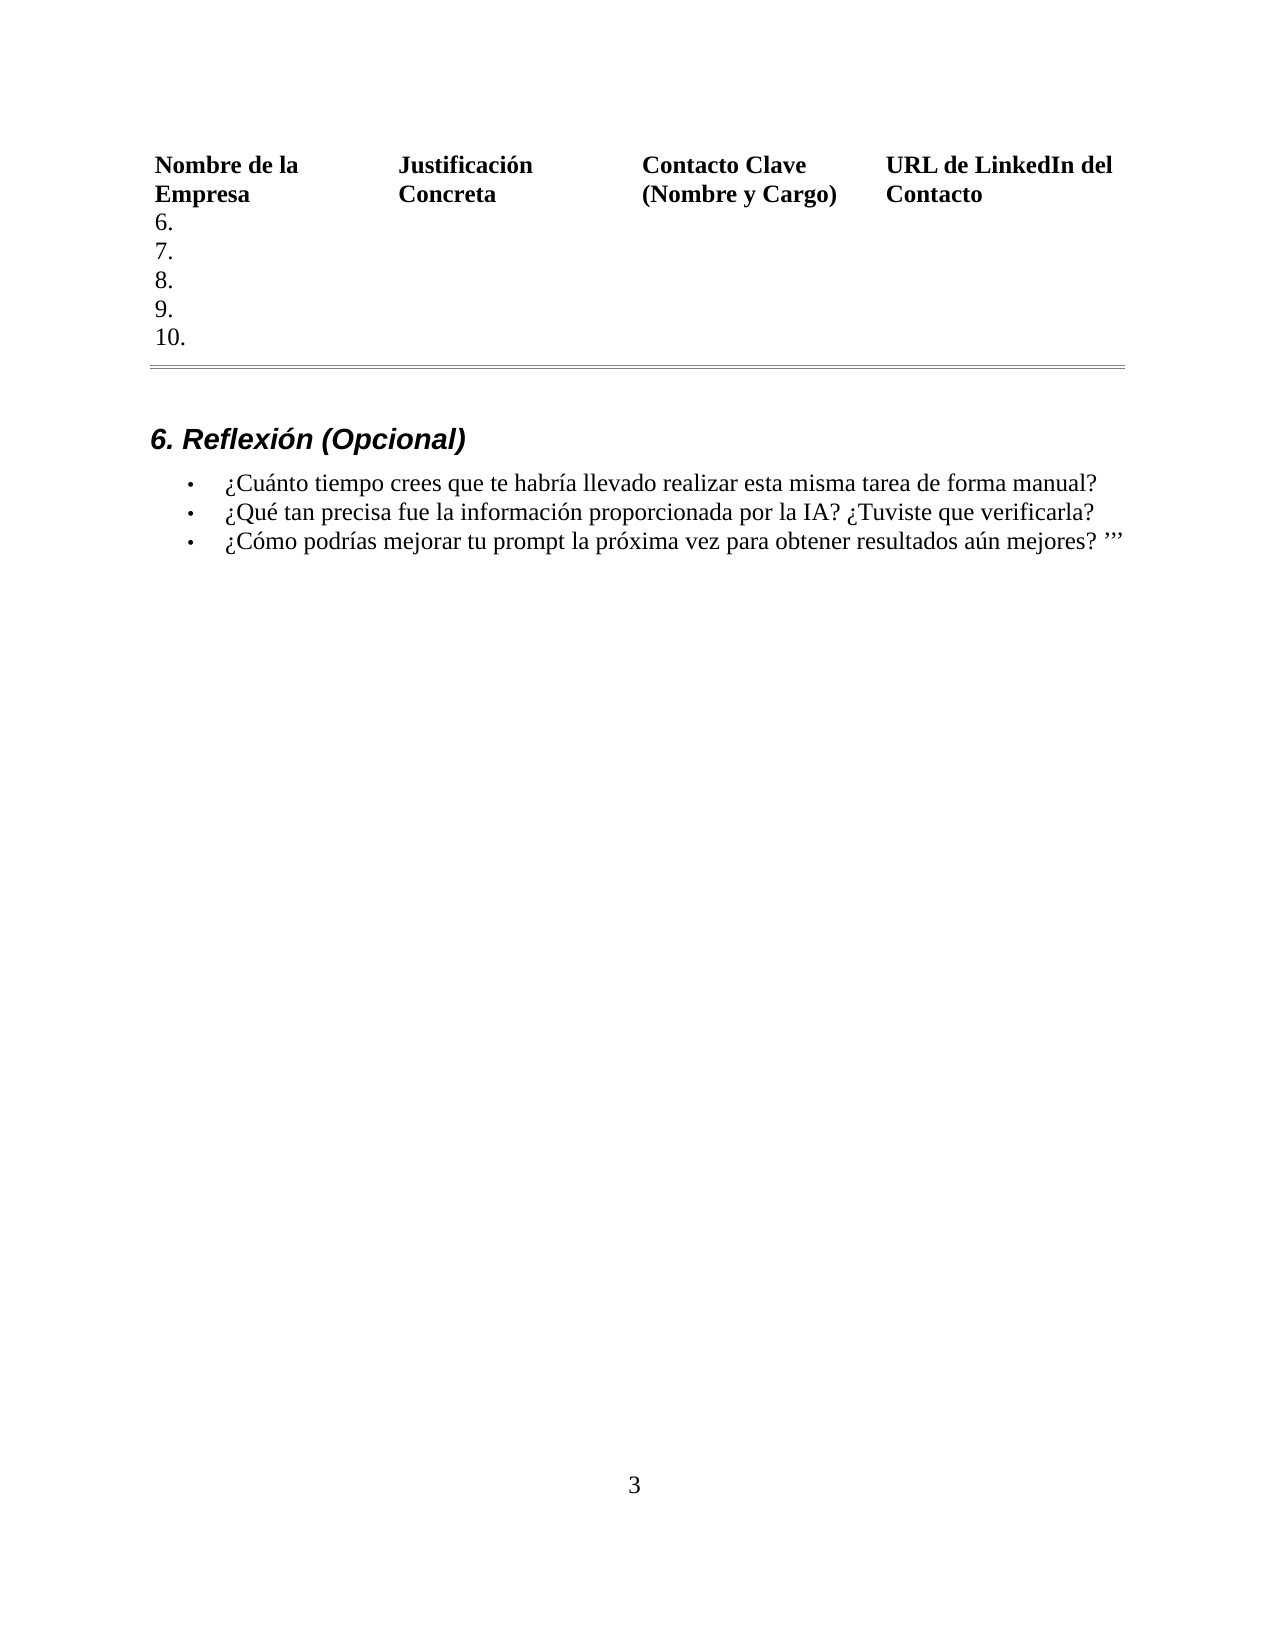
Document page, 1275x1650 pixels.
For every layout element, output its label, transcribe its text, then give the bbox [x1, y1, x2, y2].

table_cell [394, 323, 637, 351]
table_cell [881, 294, 1125, 322]
table_header Justificación Concreta [394, 150, 637, 207]
list ¿Cuánto tiempo crees que te habría llevado realizar esta misma tarea de forma manual? [187, 468, 1125, 497]
table_cell [638, 323, 881, 351]
table_cell [638, 294, 881, 322]
table_header URL de LinkedIn del Contacto [881, 150, 1125, 207]
table_cell 9. [150, 294, 394, 322]
table_cell [881, 208, 1125, 236]
table_cell [394, 208, 637, 236]
list ¿Qué tan precisa fue la información proporcionada por la IA? ¿Tuviste que verificarla? [187, 497, 1125, 526]
table_cell 6. [150, 208, 394, 236]
table_cell 7. [150, 236, 394, 265]
subtitle 6. Reflexión (Opcional) [150, 422, 1125, 456]
table_cell [881, 265, 1125, 294]
table_cell 8. [150, 265, 394, 294]
table_cell [394, 265, 637, 294]
list ¿Cómo podrías mejorar tu prompt la próxima vez para obtener resultados aún mejores? ’’’ [187, 526, 1125, 555]
table_header Nombre de la Empresa [150, 150, 394, 207]
table_cell [881, 236, 1125, 265]
table_cell [394, 294, 637, 322]
table_header Contacto Clave (Nombre y Cargo) [638, 150, 881, 207]
table_cell [638, 265, 881, 294]
table_cell [881, 323, 1125, 351]
table_cell [638, 236, 881, 265]
table_cell [638, 208, 881, 236]
table_cell [394, 236, 637, 265]
table_cell 10. [150, 323, 394, 351]
